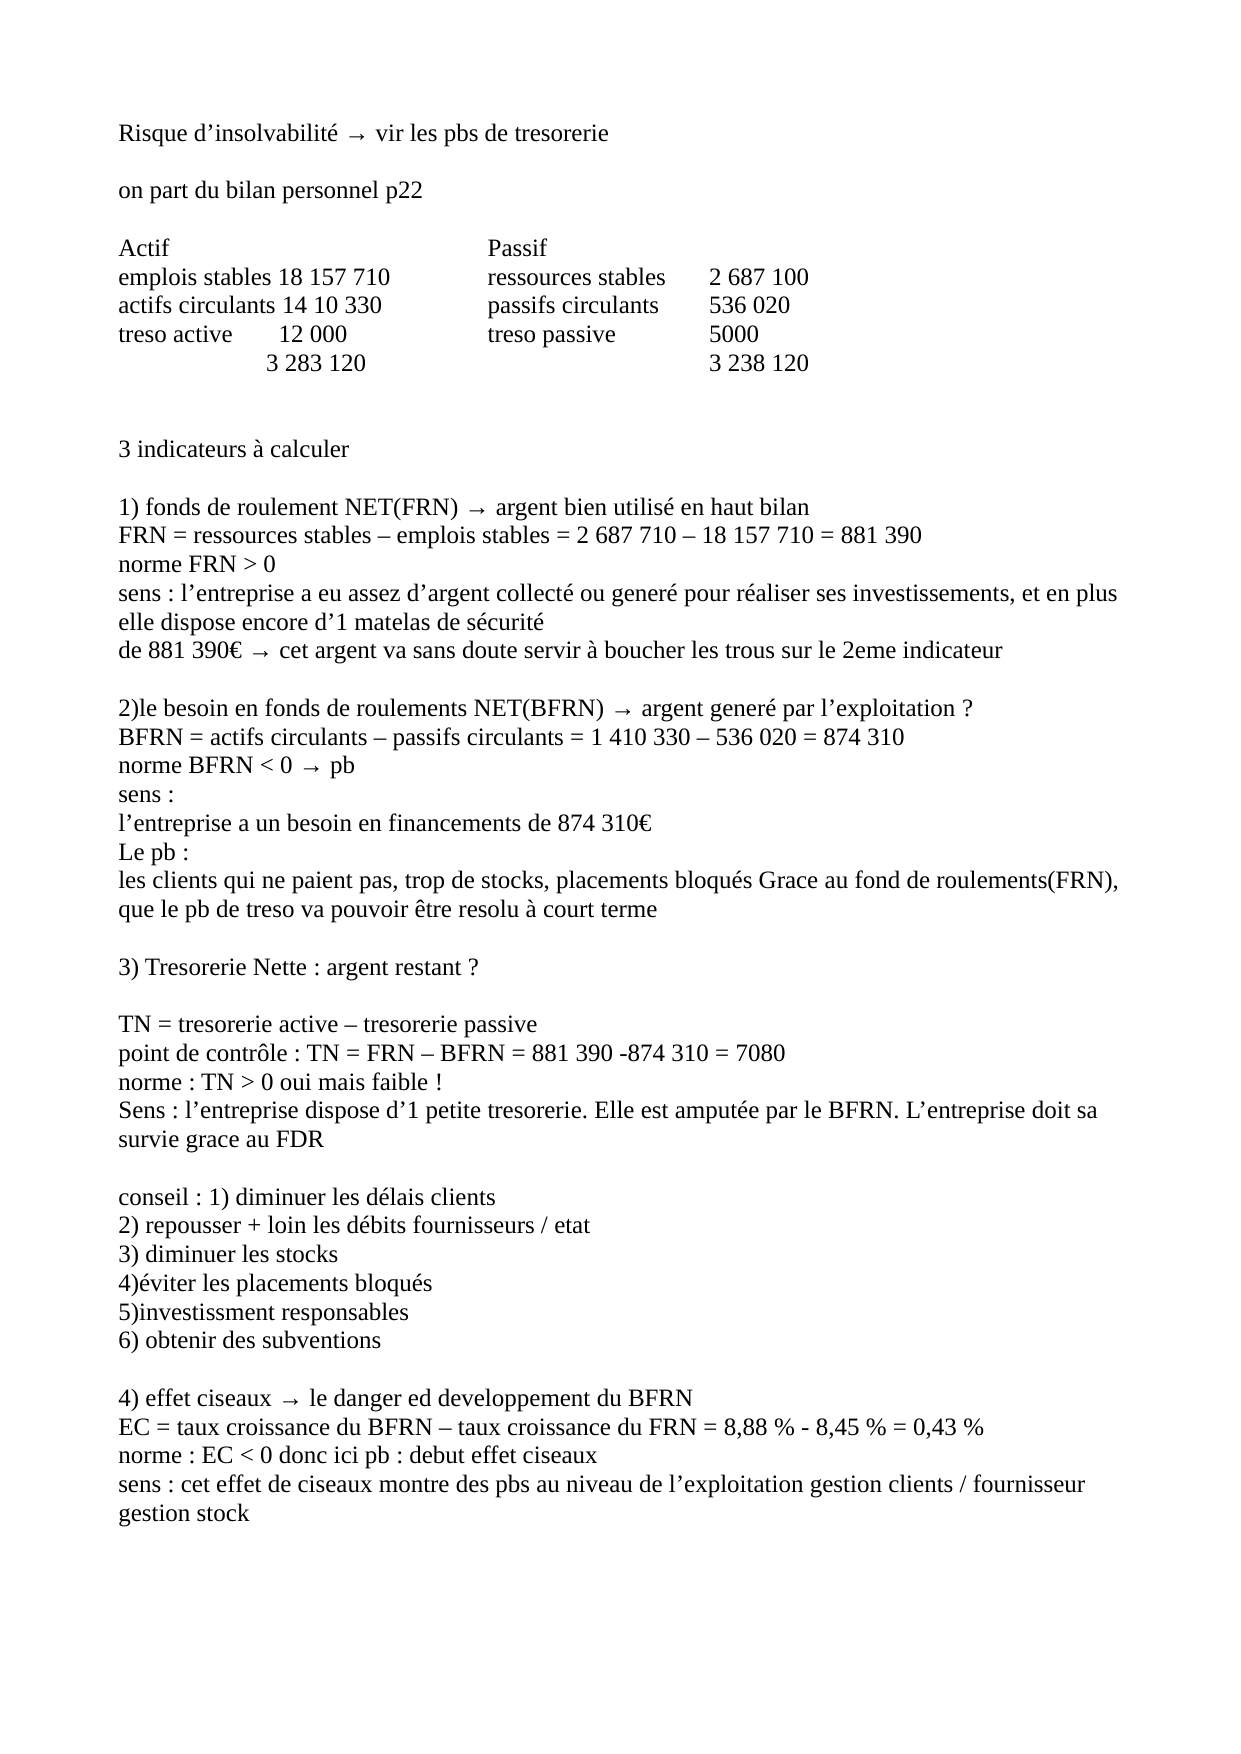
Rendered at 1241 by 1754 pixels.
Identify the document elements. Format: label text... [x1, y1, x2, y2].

text emplois stables 18 157 710 ressources stables 2 687 100 [118, 262, 1122, 291]
text 4) effet ciseaux → le danger ed developpement du BFRN [118, 1383, 1122, 1412]
text l’entreprise a un besoin en financements de 874 310€ [118, 808, 1122, 837]
text sens : l’entreprise a eu assez d’argent collecté ou generé pour réaliser ses investissements, et en plus elle dispose encore d’1 matelas de sécurité [118, 578, 1122, 636]
text Sens : l’entreprise dispose d’1 petite tresorerie. Elle est amputée par le BFRN. L’entreprise doit sa survie grace au FDR [118, 1096, 1122, 1153]
text 6) obtenir des subventions [118, 1326, 1122, 1354]
text conseil : 1) diminuer les délais clients [118, 1182, 1122, 1211]
text 3) diminuer les stocks [118, 1239, 1122, 1268]
text 3) Tresorerie Nette : argent restant ? [118, 952, 1122, 981]
text 1) fonds de roulement NET(FRN) → argent bien utilisé en haut bilan [118, 492, 1122, 521]
text Risque d’insolvabilité → vir les pbs de tresorerie [118, 118, 1122, 147]
text 5)investissment responsables [118, 1297, 1122, 1326]
text on part du bilan personnel p22 [118, 176, 1122, 204]
text 2)le besoin en fonds de roulements NET(BFRN) → argent generé par l’exploitation ? [118, 693, 1122, 722]
text Le pb : [118, 837, 1122, 866]
text FRN = ressources stables – emplois stables = 2 687 710 – 18 157 710 = 881 390 [118, 521, 1122, 549]
text 3 indicateurs à calculer [118, 434, 1122, 463]
text les clients qui ne paient pas, trop de stocks, placements bloqués Grace au fond de roulements(FRN), que le pb de treso va pouvoir être resolu à court terme [118, 866, 1122, 923]
text Actif Passif [118, 233, 1122, 262]
text sens : [118, 779, 1122, 808]
text sens : cet effet de ciseaux montre des pbs au niveau de l’exploitation gestion clients / fournisseur gestion stock [118, 1469, 1122, 1527]
text point de contrôle : TN = FRN – BFRN = 881 390 -874 310 = 7080 [118, 1038, 1122, 1067]
text EC = taux croissance du BFRN – taux croissance du FRN = 8,88 % - 8,45 % = 0,43 % [118, 1412, 1122, 1441]
text norme BFRN < 0 → pb [118, 751, 1122, 779]
text 3 283 120 3 238 120 [118, 348, 1122, 377]
text norme FRN > 0 [118, 549, 1122, 578]
text 4)éviter les placements bloqués [118, 1268, 1122, 1297]
text treso active 12 000 treso passive 5000 [118, 319, 1122, 348]
text BFRN = actifs circulants – passifs circulants = 1 410 330 – 536 020 = 874 310 [118, 722, 1122, 751]
text norme : EC < 0 donc ici pb : debut effet ciseaux [118, 1441, 1122, 1469]
text actifs circulants 14 10 330 passifs circulants 536 020 [118, 291, 1122, 319]
text de 881 390€ → cet argent va sans doute servir à boucher les trous sur le 2eme indicateur [118, 636, 1122, 664]
text 2) repousser + loin les débits fournisseurs / etat [118, 1211, 1122, 1239]
text norme : TN > 0 oui mais faible ! [118, 1067, 1122, 1096]
text TN = tresorerie active – tresorerie passive [118, 1009, 1122, 1038]
